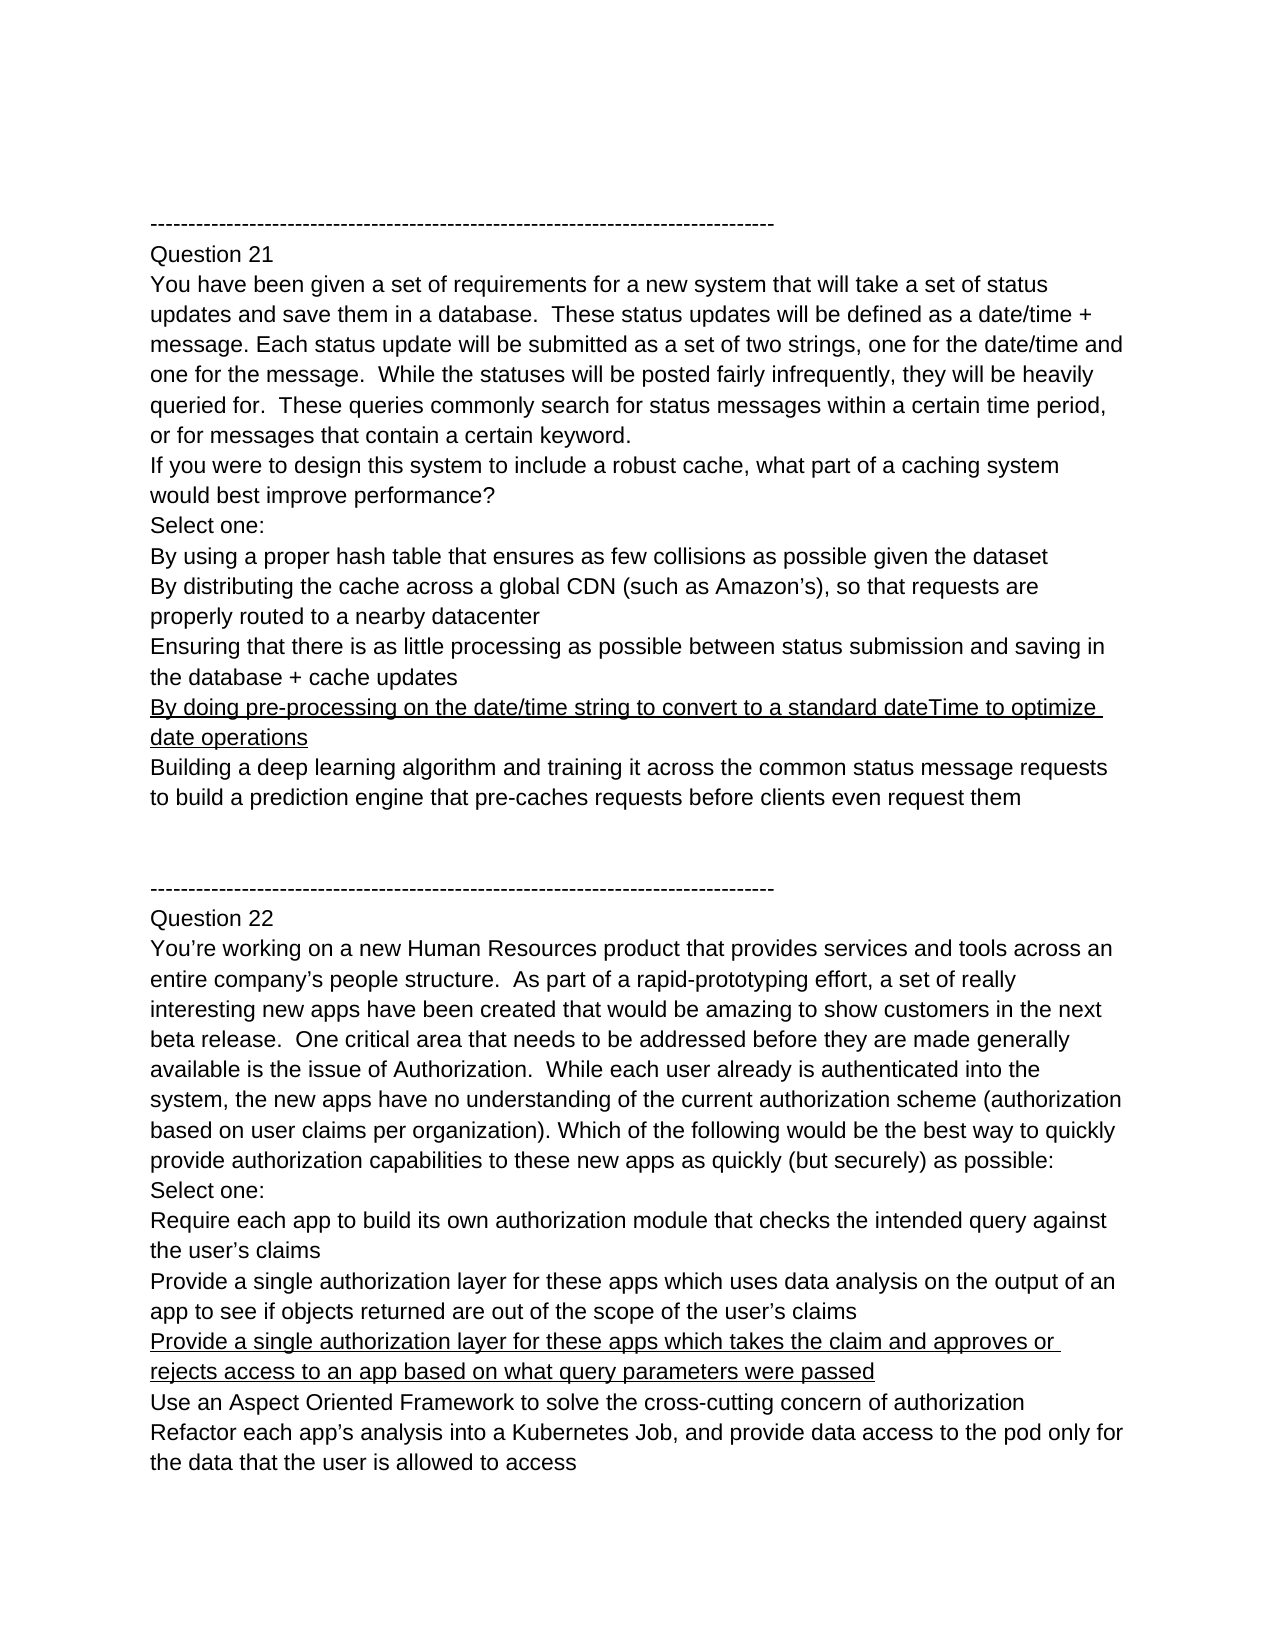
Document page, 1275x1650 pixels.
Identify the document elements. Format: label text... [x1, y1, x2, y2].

text Select one: [150, 512, 1125, 539]
text Use an Aspect Oriented Framework to solve the cross-cutting concern of authorization [150, 1388, 1125, 1415]
text You have been given a set of requirements for a new system that will take a set of status updates and save them in a database. These status updates will be defined as a date/time + message. Each status update will be submitted as a set of two strings, one for the date/time and one for the message. While the statuses will be posted fairly infrequently, they will be heavily queried for. These queries commonly search for status messages within a certain time period, or for messages that contain a certain keyword. [150, 271, 1125, 448]
text Refactor each app’s analysis into a Kubernetes Job, and provide data access to the pod only for the data that the user is allowed to access [150, 1419, 1125, 1475]
text Require each app to build its own authorization module that checks the intended query against the user’s claims [150, 1207, 1125, 1264]
text Building a deep learning algorithm and training it across the common status message requests to build a prediction engine that pre-caches requests before clients even request them [150, 754, 1125, 811]
text By distributing the cache across a global CDN (such as Amazon’s), so that requests are properly routed to a nearby datacenter [150, 573, 1125, 629]
text Provide a single authorization layer for these apps which takes the claim and approves or rejects access to an app based on what query parameters were passed [150, 1328, 1125, 1385]
text Provide a single authorization layer for these apps which uses data analysis on the output of an app to see if objects returned are out of the scope of the user’s claims [150, 1268, 1125, 1324]
text If you were to design this system to include a robust cache, what part of a caching system would best improve performance? [150, 452, 1125, 509]
text Select one: [150, 1177, 1125, 1203]
text You’re working on a new Human Resources product that provides services and tools across an entire company’s people structure. As part of a rapid-prototyping effort, a set of really interesting new apps have been created that would be amazing to show customers in the next beta release. One critical area that needs to be addressed before they are made generally available is the issue of Authorization. While each user already is authenticated into the system, the new apps have no understanding of the current authorization scheme (authorization based on user claims per organization). Which of the following would be the best way to quickly provide authorization capabilities to these new apps as quickly (but securely) as possible: [150, 935, 1125, 1173]
text ---------------------------------------------------------------------------------- [150, 210, 1125, 237]
text Ensuring that there is as little processing as possible between status submission and saving in the database + cache updates [150, 633, 1125, 690]
text By using a proper hash table that ensures as few collisions as possible given the dataset [150, 543, 1125, 569]
text Question 22 [150, 905, 1125, 932]
text ---------------------------------------------------------------------------------- [150, 875, 1125, 901]
text Question 21 [150, 241, 1125, 267]
text By doing pre-processing on the date/time string to convert to a standard dateTime to optimize date operations [150, 694, 1125, 750]
